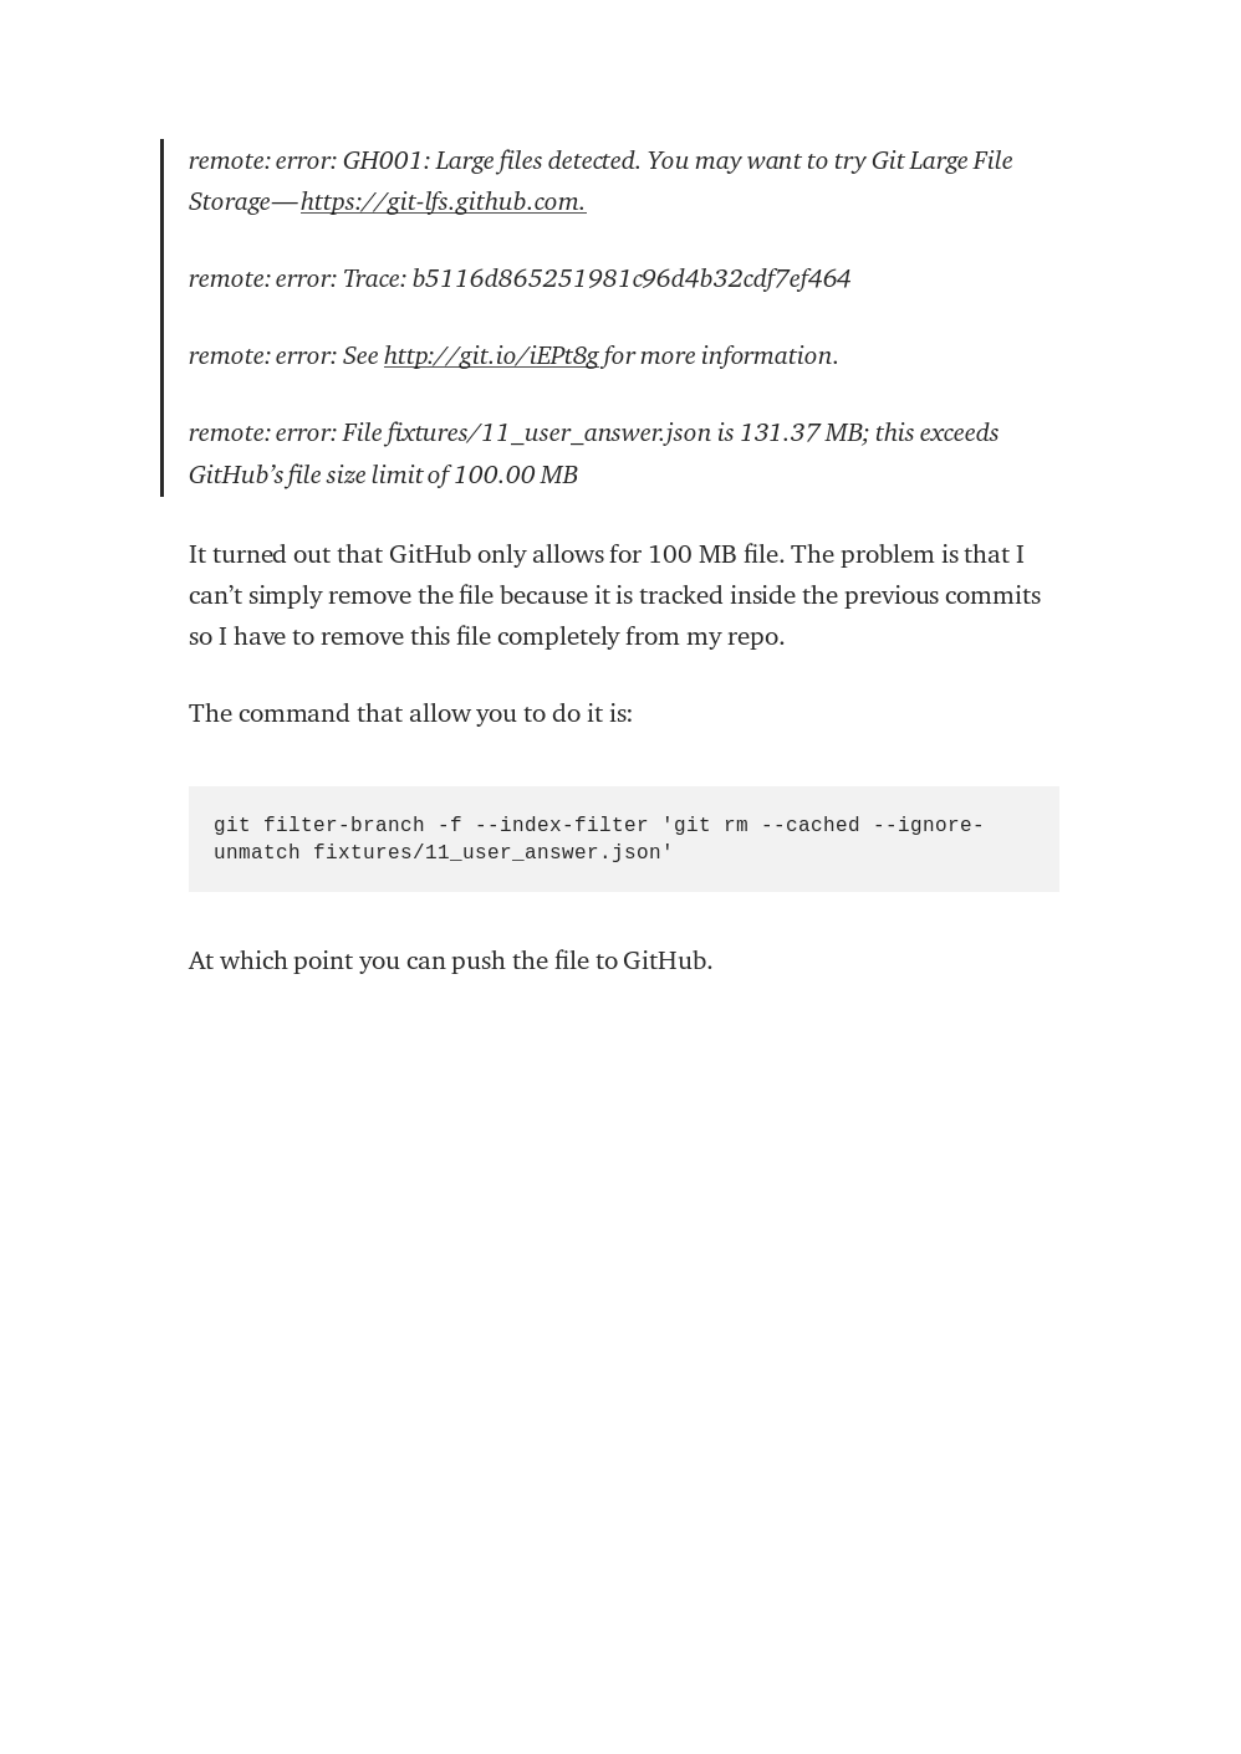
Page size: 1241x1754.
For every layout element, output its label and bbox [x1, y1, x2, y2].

picture [118, 118, 1123, 989]
